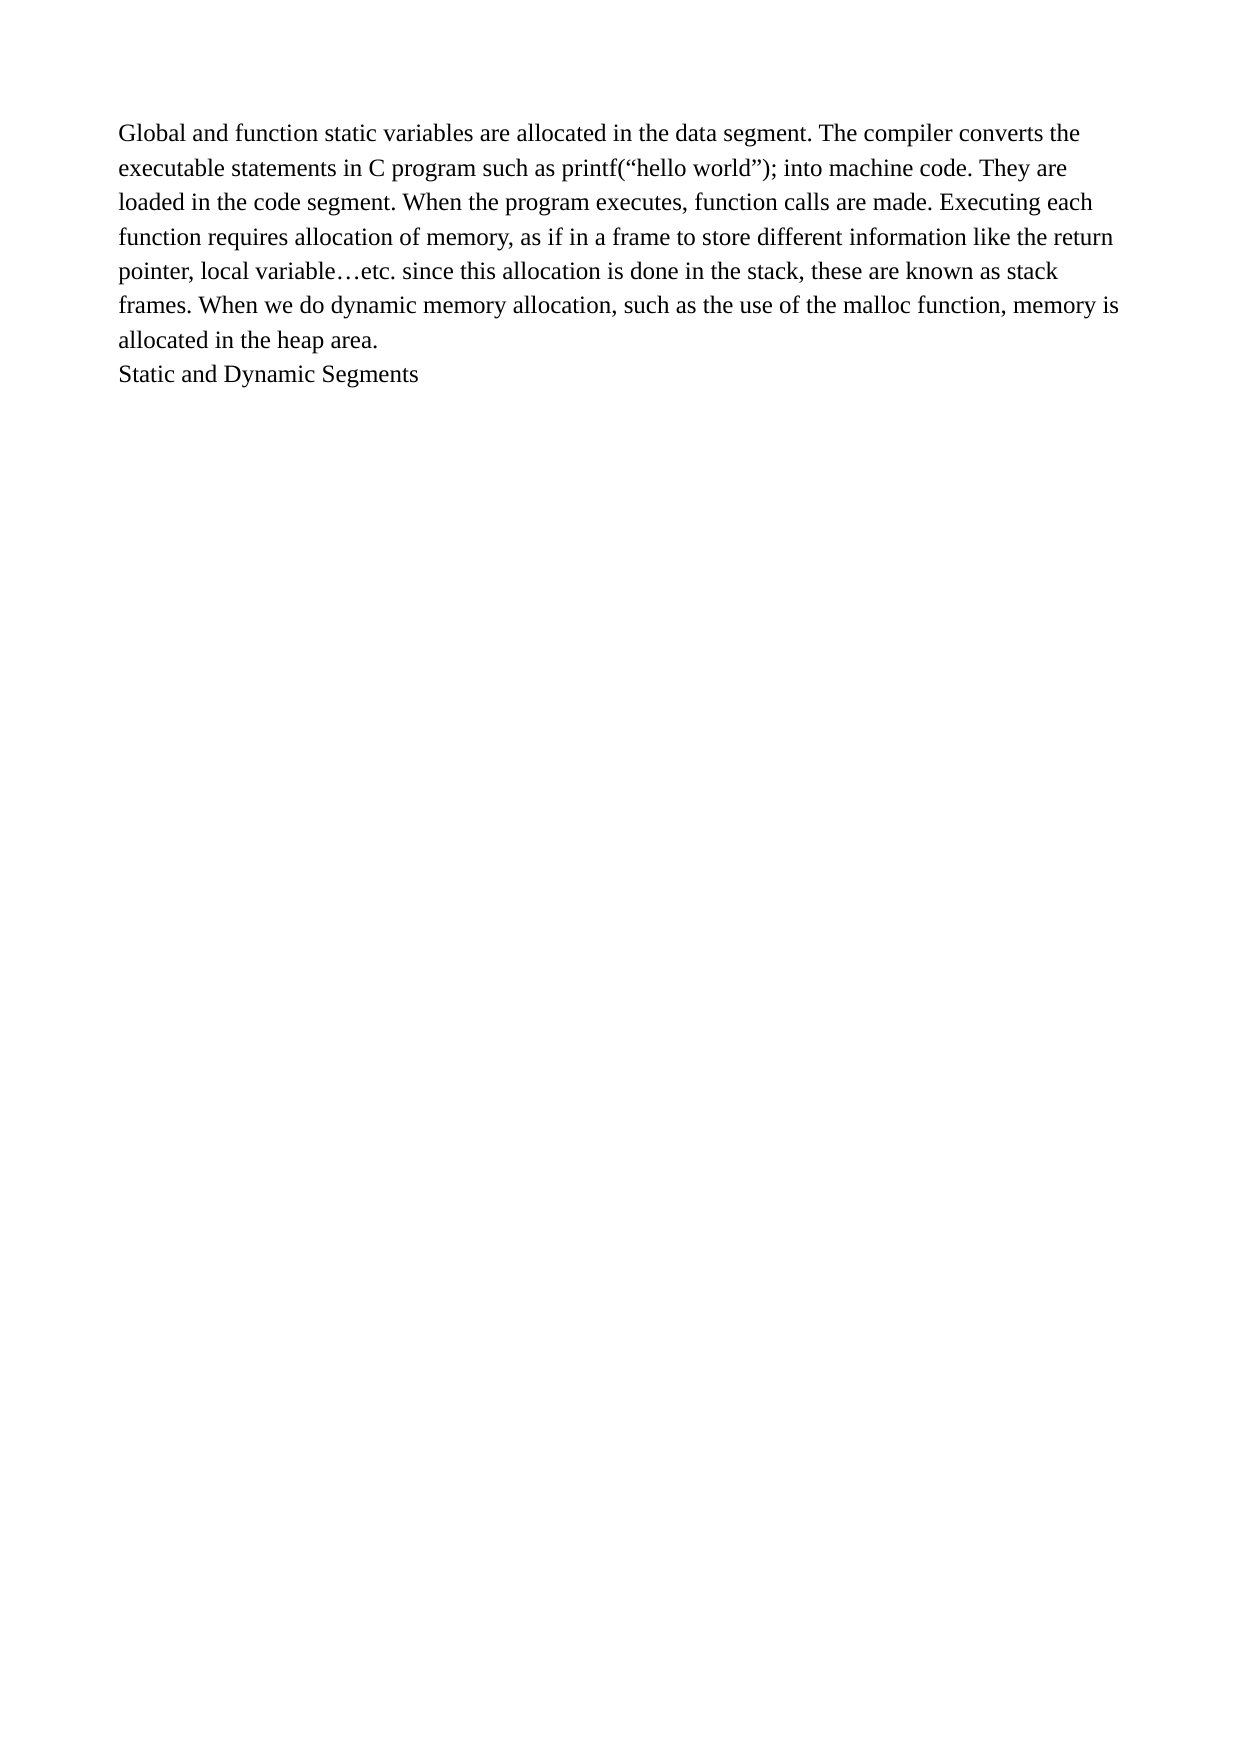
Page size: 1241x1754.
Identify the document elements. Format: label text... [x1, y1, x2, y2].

text Global and function static variables are allocated in the data segment. The compiler converts the executable statements in C program such as printf(“hello world”); into machine code. They are loaded in the code segment. When the program executes, function calls are made. Executing each function requires allocation of memory, as if in a frame to store different information like the return pointer, local variable…etc. since this allocation is done in the stack, these are known as stack frames. When we do dynamic memory allocation, such as the use of the malloc function, memory is allocated in the heap area. Static and Dynamic Segments [118, 118, 1122, 388]
